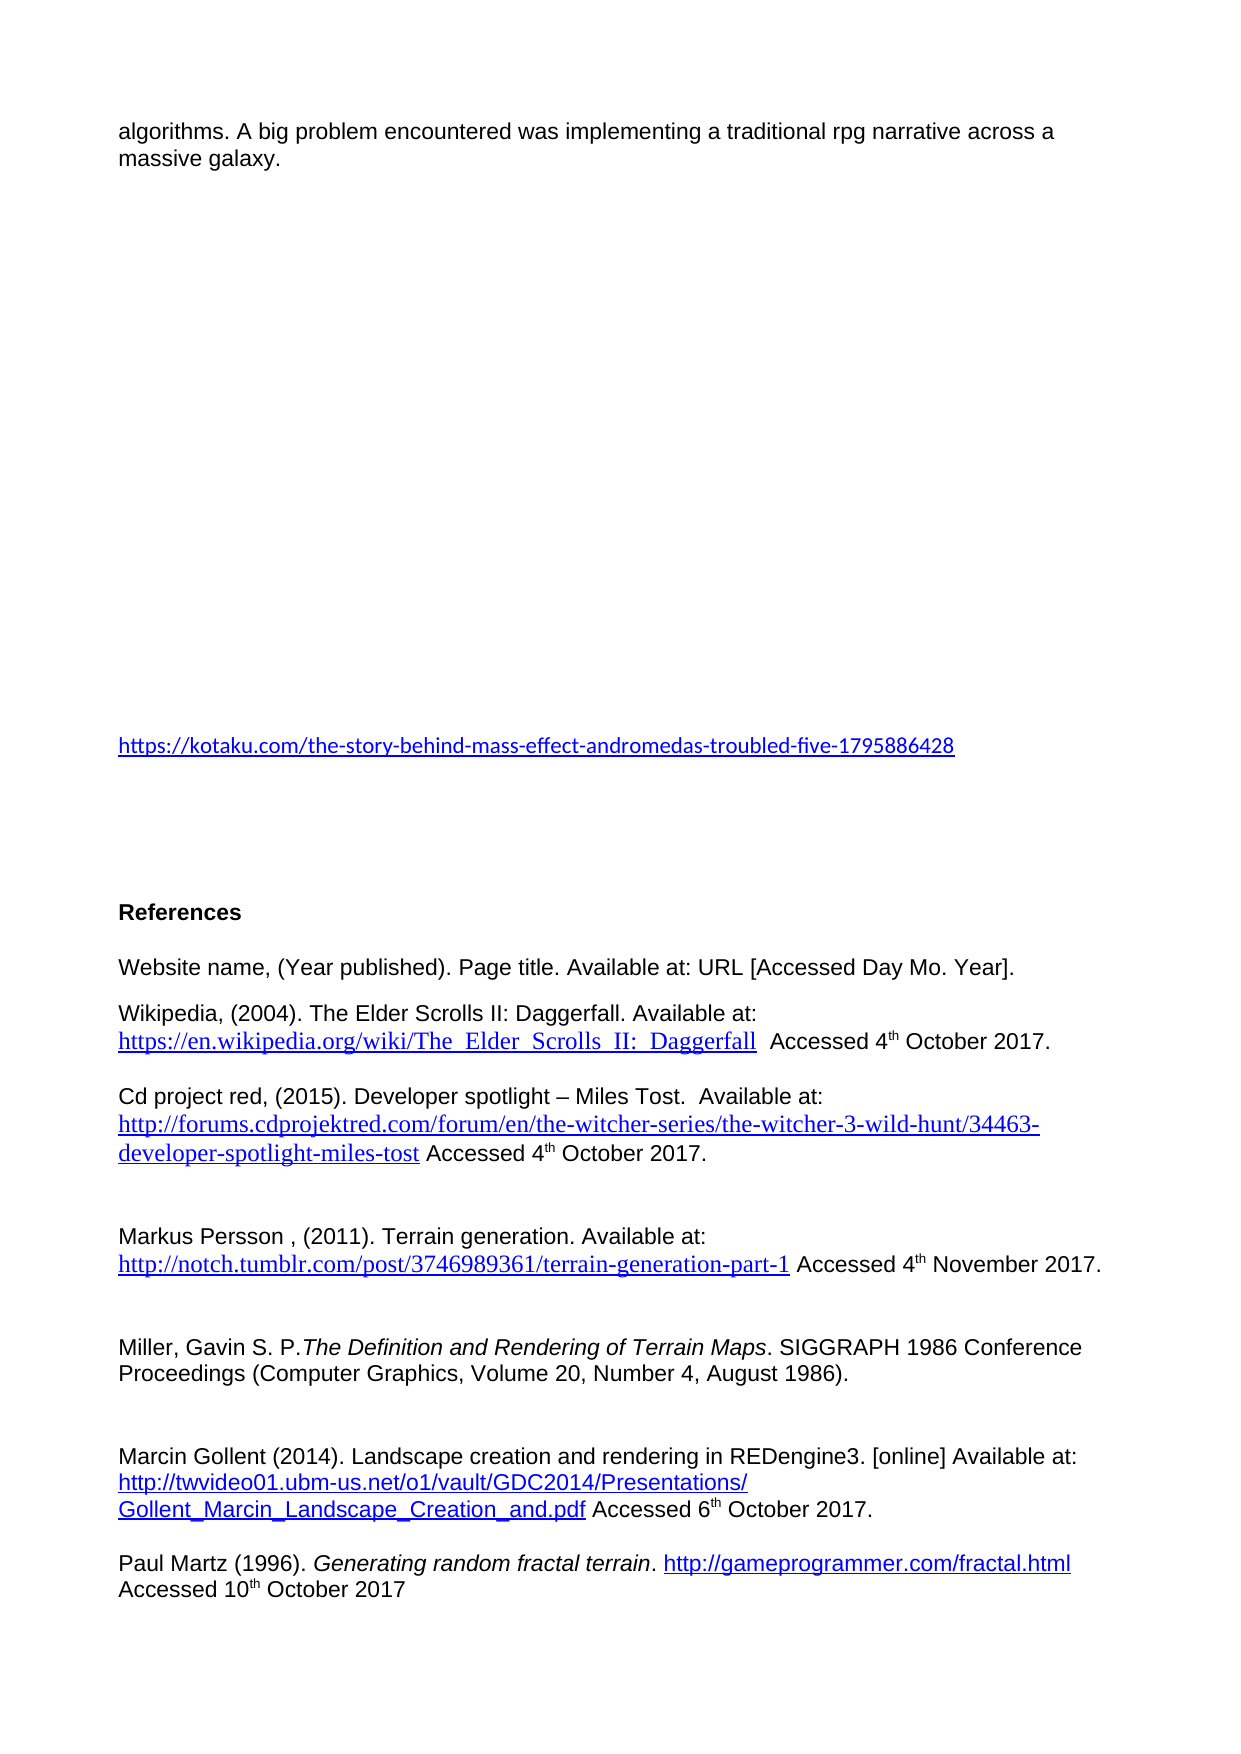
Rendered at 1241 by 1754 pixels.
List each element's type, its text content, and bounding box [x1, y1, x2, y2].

text algorithms. A big problem encountered was implementing a traditional rpg narrative across a massive galaxy. [118, 118, 1122, 171]
text Cd project red, (2015). Developer spotlight – Miles Tost. Available at: [118, 1083, 1122, 1109]
text References [118, 899, 1122, 926]
text Markus Persson , (2011). Terrain generation. Available at: [118, 1223, 1122, 1249]
text Marcin Gollent (2014). Landscape creation and rendering in REDengine3. [online] Available at: [118, 1443, 1122, 1469]
text Wikipedia, (2004). The Elder Scrolls II: Daggerfall. Available at: https://en.wikipedia.org/wiki/The_Elder_Scrolls_II:_Daggerfall Accessed 4th October 2017. [118, 1000, 1122, 1055]
text Paul Martz (1996). Generating random fractal terrain. http://gameprogrammer.com/fractal.html Accessed 10th October 2017 [118, 1550, 1122, 1603]
text Miller, Gavin S. P.The Definition and Rendering of Terrain Maps. SIGGRAPH 1986 Conference Proceedings (Computer Graphics, Volume 20, Number 4, August 1986). [118, 1334, 1122, 1387]
text https://kotaku.com/the-story-behind-mass-effect-andromedas-troubled-five-1795886428 [118, 731, 1122, 759]
text Website name, (Year published). Page title. Available at: URL [Accessed Day Mo. Year]. [118, 954, 1122, 980]
text http://notch.tumblr.com/post/3746989361/terrain-generation-part-1 Accessed 4th November 2017. [118, 1249, 1122, 1278]
text http://forums.cdprojektred.com/forum/en/the-witcher-series/the-witcher-3-wild-hunt/34463-developer-spotlight-miles-tost Accessed 4th October 2017. [118, 1109, 1122, 1167]
text http://twvideo01.ubm-us.net/o1/vault/GDC2014/Presentations/Gollent_Marcin_Landscape_Creation_and.pdf Accessed 6th October 2017. [118, 1469, 1122, 1522]
